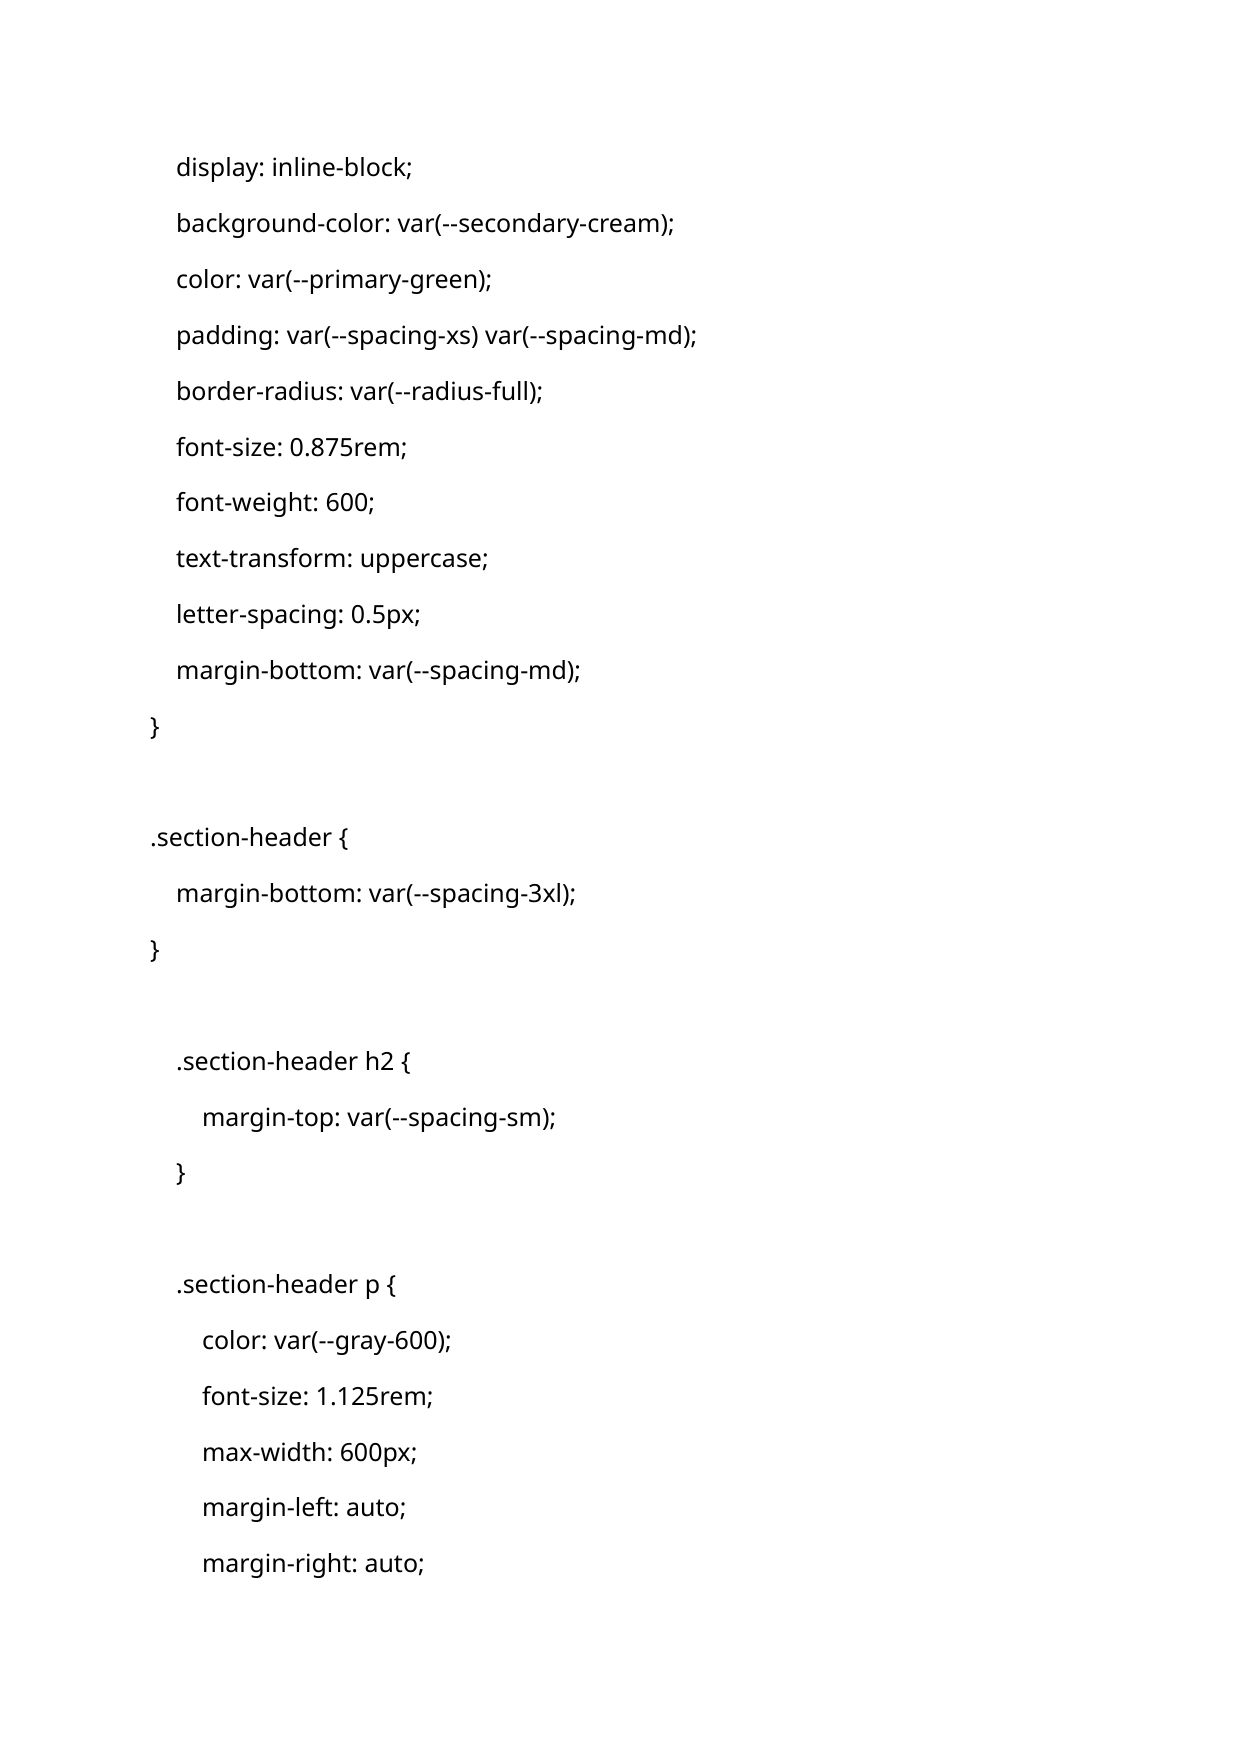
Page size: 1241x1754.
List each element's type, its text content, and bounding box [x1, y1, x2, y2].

text max-width: 600px; [150, 1434, 1090, 1468]
text color: var(--primary-green); [150, 262, 1090, 296]
text .section-header p { [150, 1267, 1090, 1301]
text font-weight: 600; [150, 485, 1090, 519]
text font-size: 1.125rem; [150, 1378, 1090, 1412]
text display: inline-block; [150, 150, 1090, 184]
text } [150, 932, 1090, 966]
text margin-bottom: var(--spacing-md); [150, 652, 1090, 687]
text .section-header h2 { [150, 1043, 1090, 1077]
text margin-right: auto; [150, 1546, 1090, 1580]
text letter-spacing: 0.5px; [150, 597, 1090, 631]
text text-transform: uppercase; [150, 541, 1090, 575]
text margin-left: auto; [150, 1490, 1090, 1524]
text margin-top: var(--spacing-sm); [150, 1099, 1090, 1133]
text } [150, 1155, 1090, 1189]
text .section-header { [150, 820, 1090, 854]
text border-radius: var(--radius-full); [150, 373, 1090, 407]
text margin-bottom: var(--spacing-3xl); [150, 876, 1090, 910]
text color: var(--gray-600); [150, 1322, 1090, 1357]
text background-color: var(--secondary-cream); [150, 206, 1090, 240]
text } [150, 708, 1090, 742]
text padding: var(--spacing-xs) var(--spacing-md); [150, 317, 1090, 352]
text font-size: 0.875rem; [150, 429, 1090, 463]
